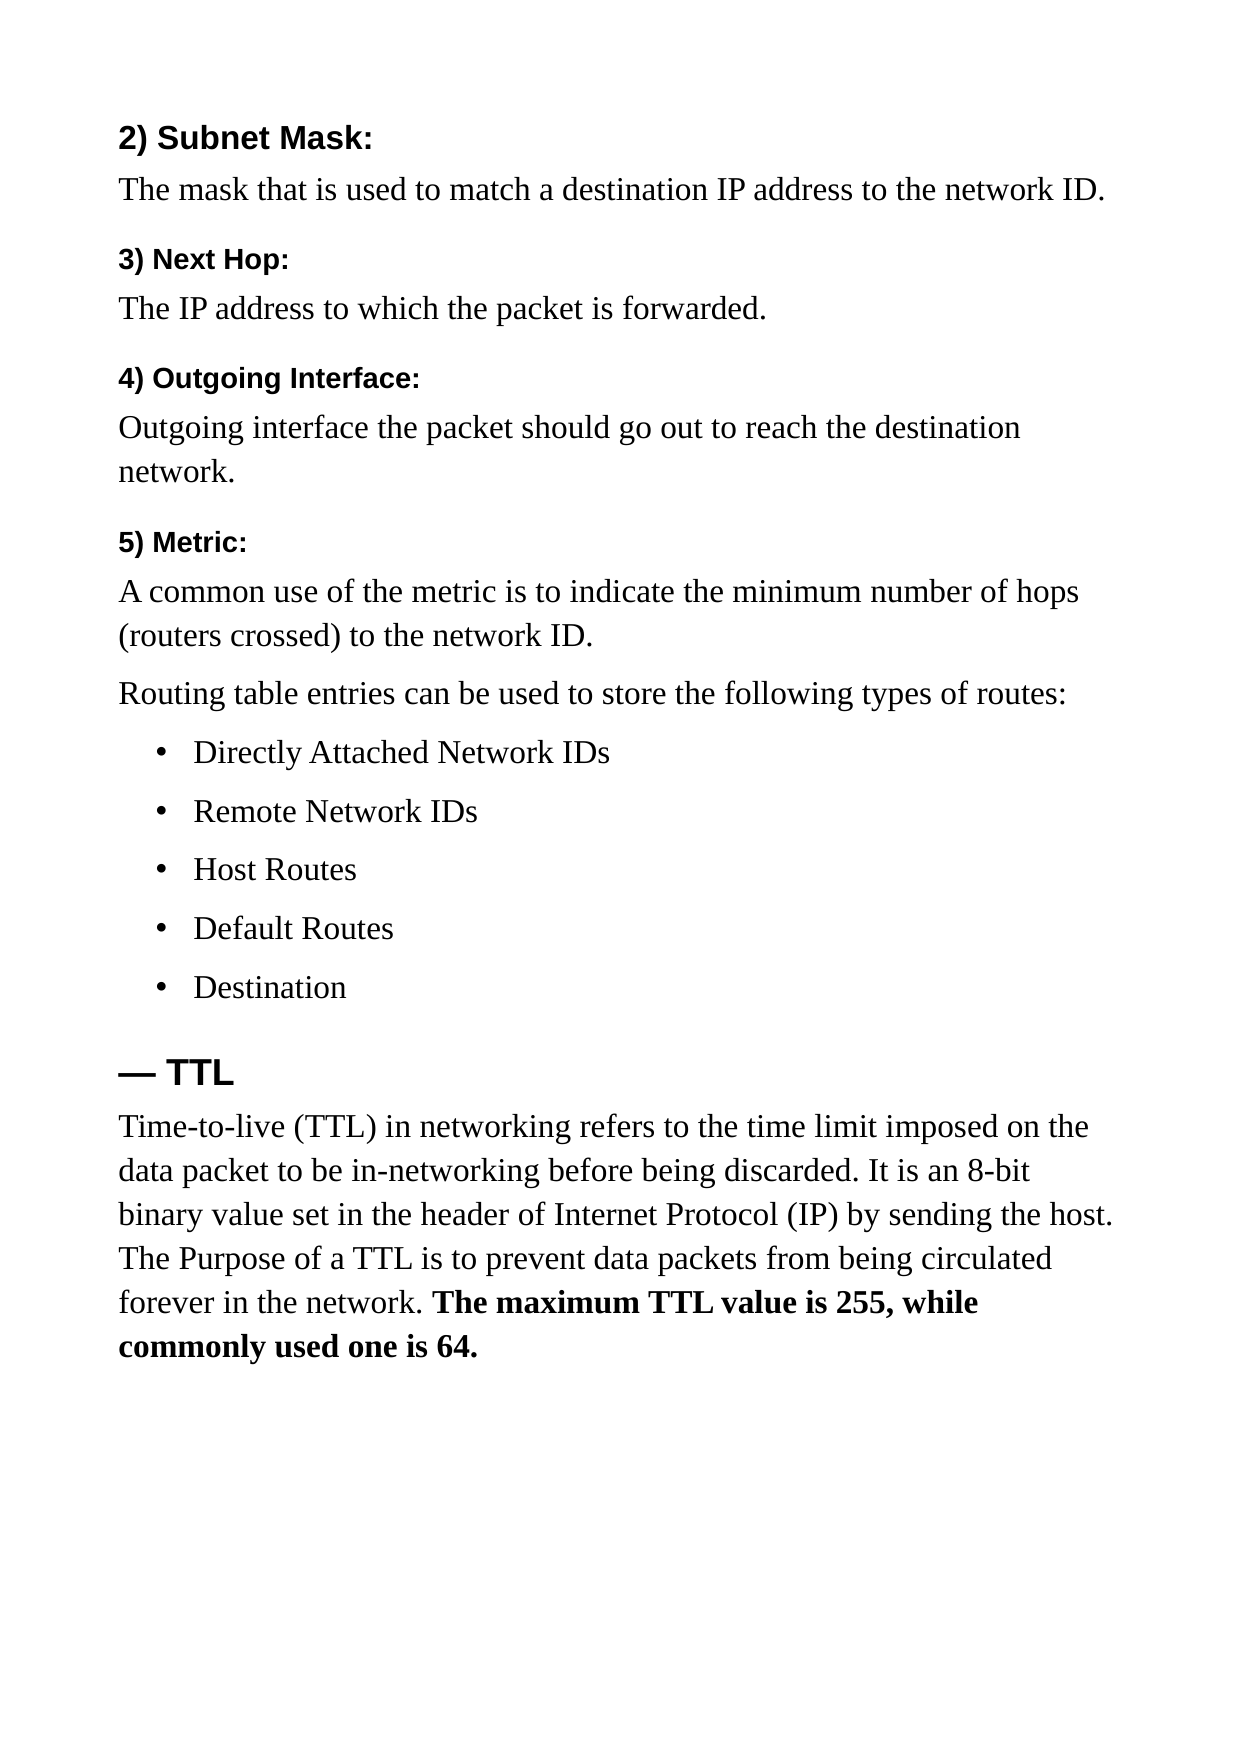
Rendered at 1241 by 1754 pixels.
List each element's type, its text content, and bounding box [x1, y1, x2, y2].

subtitle 4) Outgoing Interface: [118, 362, 1122, 395]
list Directly Attached Network IDs [156, 732, 1122, 771]
text Outgoing interface the packet should go out to reach the destination network. [118, 408, 1122, 490]
text Routing table entries can be used to store the following types of routes: [118, 674, 1122, 712]
subtitle 5) Metric: [118, 525, 1122, 558]
text The mask that is used to match a destination IP address to the network ID. [118, 169, 1122, 207]
list Default Routes [156, 908, 1122, 947]
list Remote Network IDs [156, 791, 1122, 829]
subtitle 2) Subnet Mask: [118, 118, 1122, 157]
list Destination [156, 967, 1122, 1005]
text The IP address to which the packet is forwarded. [118, 288, 1122, 327]
text A common use of the metric is to indicate the minimum number of hops (routers crossed) to the network ID. [118, 571, 1122, 653]
text Time-to-live (TTL) in networking refers to the time limit imposed on the data packet to be in-networking before being discarded. It is an 8-bit binary value set in the header of Internet Protocol (IP) by sending the host. The Purpose of a TTL is to prevent data packets from being circulated forever in the network. The maximum TTL value is 255, while commonly used one is 64. [118, 1106, 1122, 1365]
list Host Routes [156, 849, 1122, 888]
subtitle 3) Next Hop: [118, 242, 1122, 276]
subtitle — TTL [118, 1051, 1122, 1094]
